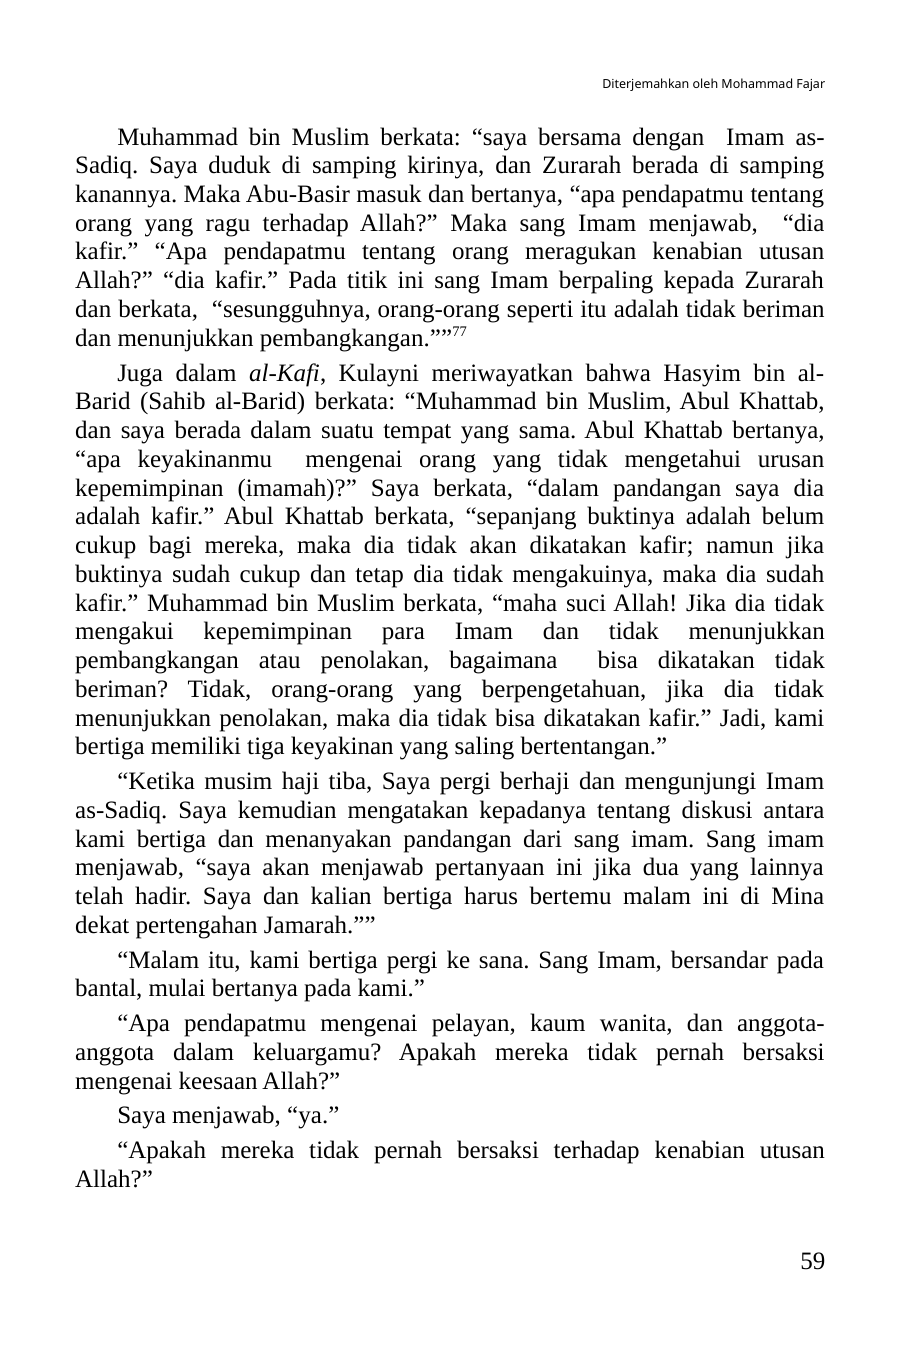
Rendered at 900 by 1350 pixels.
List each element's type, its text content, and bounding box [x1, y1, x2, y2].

text Muhammad bin Muslim berkata: “saya bersama dengan Imam as-Sadiq. Saya duduk di samping kirinya, dan Zurarah berada di samping kanannya. Maka Abu-Basir masuk dan bertanya, “apa pendapatmu tentang orang yang ragu terhadap Allah?” Maka sang Imam menjawab, “dia kafir.” “Apa pendapatmu tentang orang meragukan kenabian utusan Allah?” “dia kafir.” Pada titik ini sang Imam berpaling kepada Zurarah dan berkata, “sesungguhnya, orang-orang seperti itu adalah tidak beriman dan menunjukkan pembangkangan.”” [75, 122, 825, 352]
text “Apa pendapatmu mengenai pelayan, kaum wanita, dan anggota-anggota dalam keluargamu? Apakah mereka tidak pernah bersaksi mengenai keesaan Allah?” [75, 1008, 825, 1094]
text Juga dalam al-Kafi, Kulayni meriwayatkan bahwa Hasyim bin al-Barid (Sahib al-Barid) berkata: “Muhammad bin Muslim, Abul Khattab, dan saya berada dalam suatu tempat yang sama. Abul Khattab bertanya, “apa keyakinanmu mengenai orang yang tidak mengetahui urusan kepemimpinan (imamah)?” Saya berkata, “dalam pandangan saya dia adalah kafir.” Abul Khattab berkata, “sepanjang buktinya adalah belum cukup bagi mereka, maka dia tidak akan dikatakan kafir; namun jika buktinya sudah cukup dan tetap dia tidak mengakuinya, maka dia sudah kafir.” Muhammad bin Muslim berkata, “maha suci Allah! Jika dia tidak mengakui kepemimpinan para Imam dan tidak menunjukkan pembangkangan atau penolakan, bagaimana bisa dikatakan tidak beriman? Tidak, orang-orang yang berpengetahuan, jika dia tidak menunjukkan penolakan, maka dia tidak bisa dikatakan kafir.” Jadi, kami bertiga memiliki tiga keyakinan yang saling bertentangan.” [75, 358, 825, 760]
text “Ketika musim haji tiba, Saya pergi berhaji dan mengunjungi Imam as-Sadiq. Saya kemudian mengatakan kepadanya tentang diskusi antara kami bertiga dan menanyakan pandangan dari sang imam. Sang imam menjawab, “saya akan menjawab pertanyaan ini jika dua yang lainnya telah hadir. Saya dan kalian bertiga harus bertemu malam ini di Mina dekat pertengahan Jamarah.”” [75, 766, 825, 939]
text “Apakah mereka tidak pernah bersaksi terhadap kenabian utusan Allah?” [75, 1135, 825, 1193]
text Saya menjawab, “ya.” [75, 1101, 825, 1129]
text “Malam itu, kami bertiga pergi ke sana. Sang Imam, bersandar pada bantal, mulai bertanya pada kami.” [75, 945, 825, 1002]
